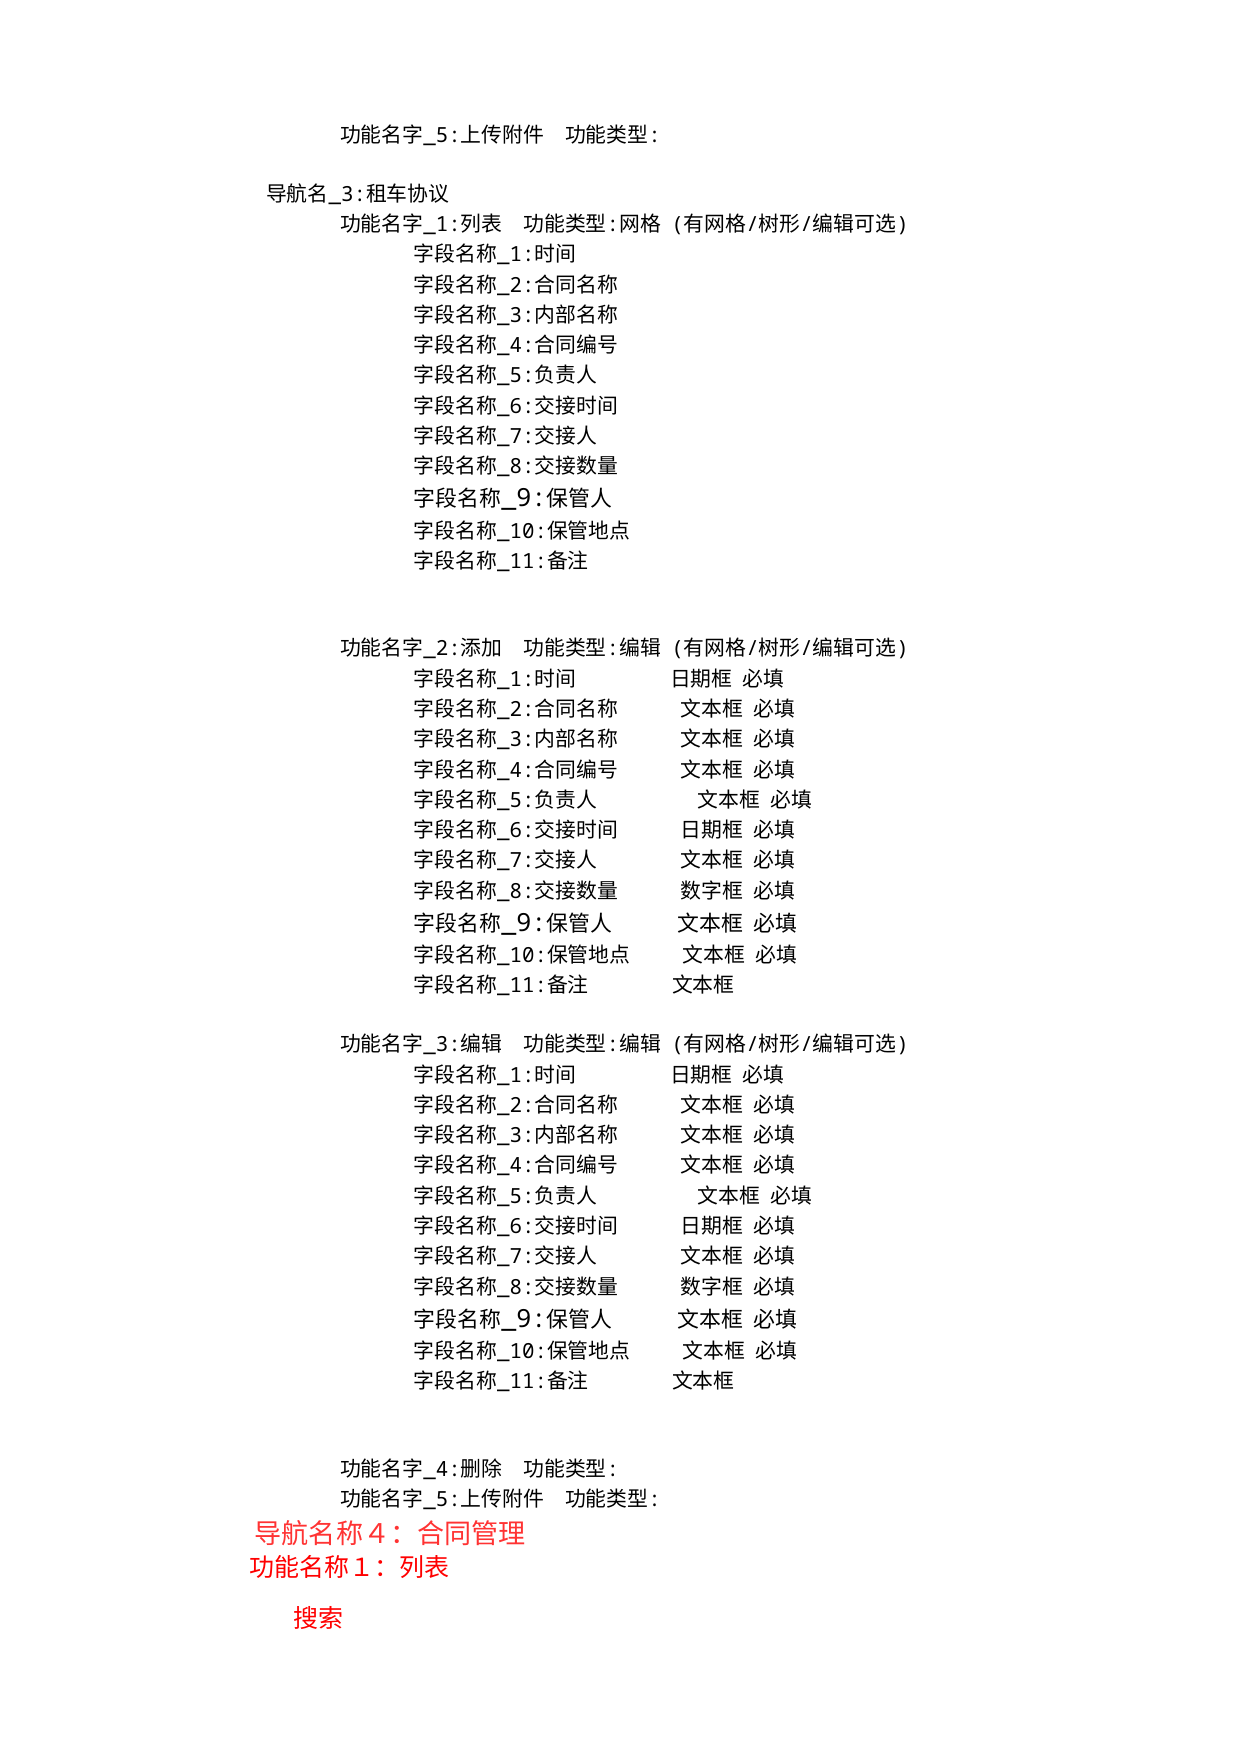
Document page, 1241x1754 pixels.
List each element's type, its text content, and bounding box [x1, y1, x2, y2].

text 字段名称_5:负责人 文本框 必填 [118, 1179, 1122, 1209]
text 功能名字_2:添加 功能类型:编辑 (有网格/树形/编辑可选) [118, 632, 1122, 662]
text 字段名称_7:交接人 [118, 419, 1122, 450]
text 字段名称_4:合同编号 [118, 328, 1122, 359]
text 字段名称_2:合同名称 文本框 必填 [118, 692, 1122, 722]
text 功能名字_4:删除 功能类型: [118, 1452, 1122, 1482]
text 字段名称_10:保管地点 [118, 514, 1122, 544]
text 功能名称１：列表 [206, 1552, 1122, 1582]
text 字段名称_4:合同编号 文本框 必填 [118, 753, 1122, 783]
text 功能名字_1:列表 功能类型:网格 (有网格/树形/编辑可选) [118, 207, 1122, 237]
text 字段名称_6:交接时间 日期框 必填 [118, 813, 1122, 844]
text 字段名称_7:交接人 文本框 必填 [118, 844, 1122, 874]
text 字段名称_2:合同名称 [118, 268, 1122, 298]
text 字段名称_11:备注 文本框 [118, 969, 1122, 999]
text 字段名称_6:交接时间 日期框 必填 [118, 1209, 1122, 1240]
text 字段名称_10:保管地点 文本框 必填 [118, 1334, 1122, 1365]
text 字段名称_3:内部名称 文本框 必填 [118, 722, 1122, 753]
text 字段名称_5:负责人 [118, 359, 1122, 389]
text 字段名称_10:保管地点 文本框 必填 [118, 938, 1122, 969]
text 导航名_3:租车协议 [118, 177, 1122, 207]
text 字段名称_9:保管人 文本框 必填 [118, 904, 1122, 938]
text 字段名称_6:交接时间 [118, 389, 1122, 419]
text 字段名称_2:合同名称 文本框 必填 [118, 1088, 1122, 1118]
text 字段名称_11:备注 [118, 544, 1122, 575]
text 字段名称_3:内部名称 [118, 298, 1122, 328]
text 导航名称４：合同管理 [118, 1512, 1122, 1552]
text 字段名称_1:时间 日期框 必填 [118, 662, 1122, 692]
text 字段名称_4:合同编号 文本框 必填 [118, 1149, 1122, 1179]
text 功能名字_5:上传附件 功能类型: [118, 1482, 1122, 1512]
text 字段名称_5:负责人 文本框 必填 [118, 783, 1122, 813]
text 字段名称_9:保管人 文本框 必填 [118, 1300, 1122, 1334]
text 搜索 [249, 1603, 1122, 1633]
text 字段名称_8:交接数量 数字框 必填 [118, 874, 1122, 904]
text 功能名字_5:上传附件 功能类型: [118, 118, 1122, 148]
text 字段名称_1:时间 日期框 必填 [118, 1058, 1122, 1088]
text 字段名称_8:交接数量 [118, 450, 1122, 480]
text 字段名称_1:时间 [118, 237, 1122, 268]
text 功能名字_3:编辑 功能类型:编辑 (有网格/树形/编辑可选) [118, 1027, 1122, 1058]
text 字段名称_11:备注 文本框 [118, 1365, 1122, 1395]
text 字段名称_3:内部名称 文本框 必填 [118, 1118, 1122, 1149]
text 字段名称_8:交接数量 数字框 必填 [118, 1270, 1122, 1300]
text 字段名称_7:交接人 文本框 必填 [118, 1240, 1122, 1270]
text 字段名称_9:保管人 [118, 480, 1122, 514]
